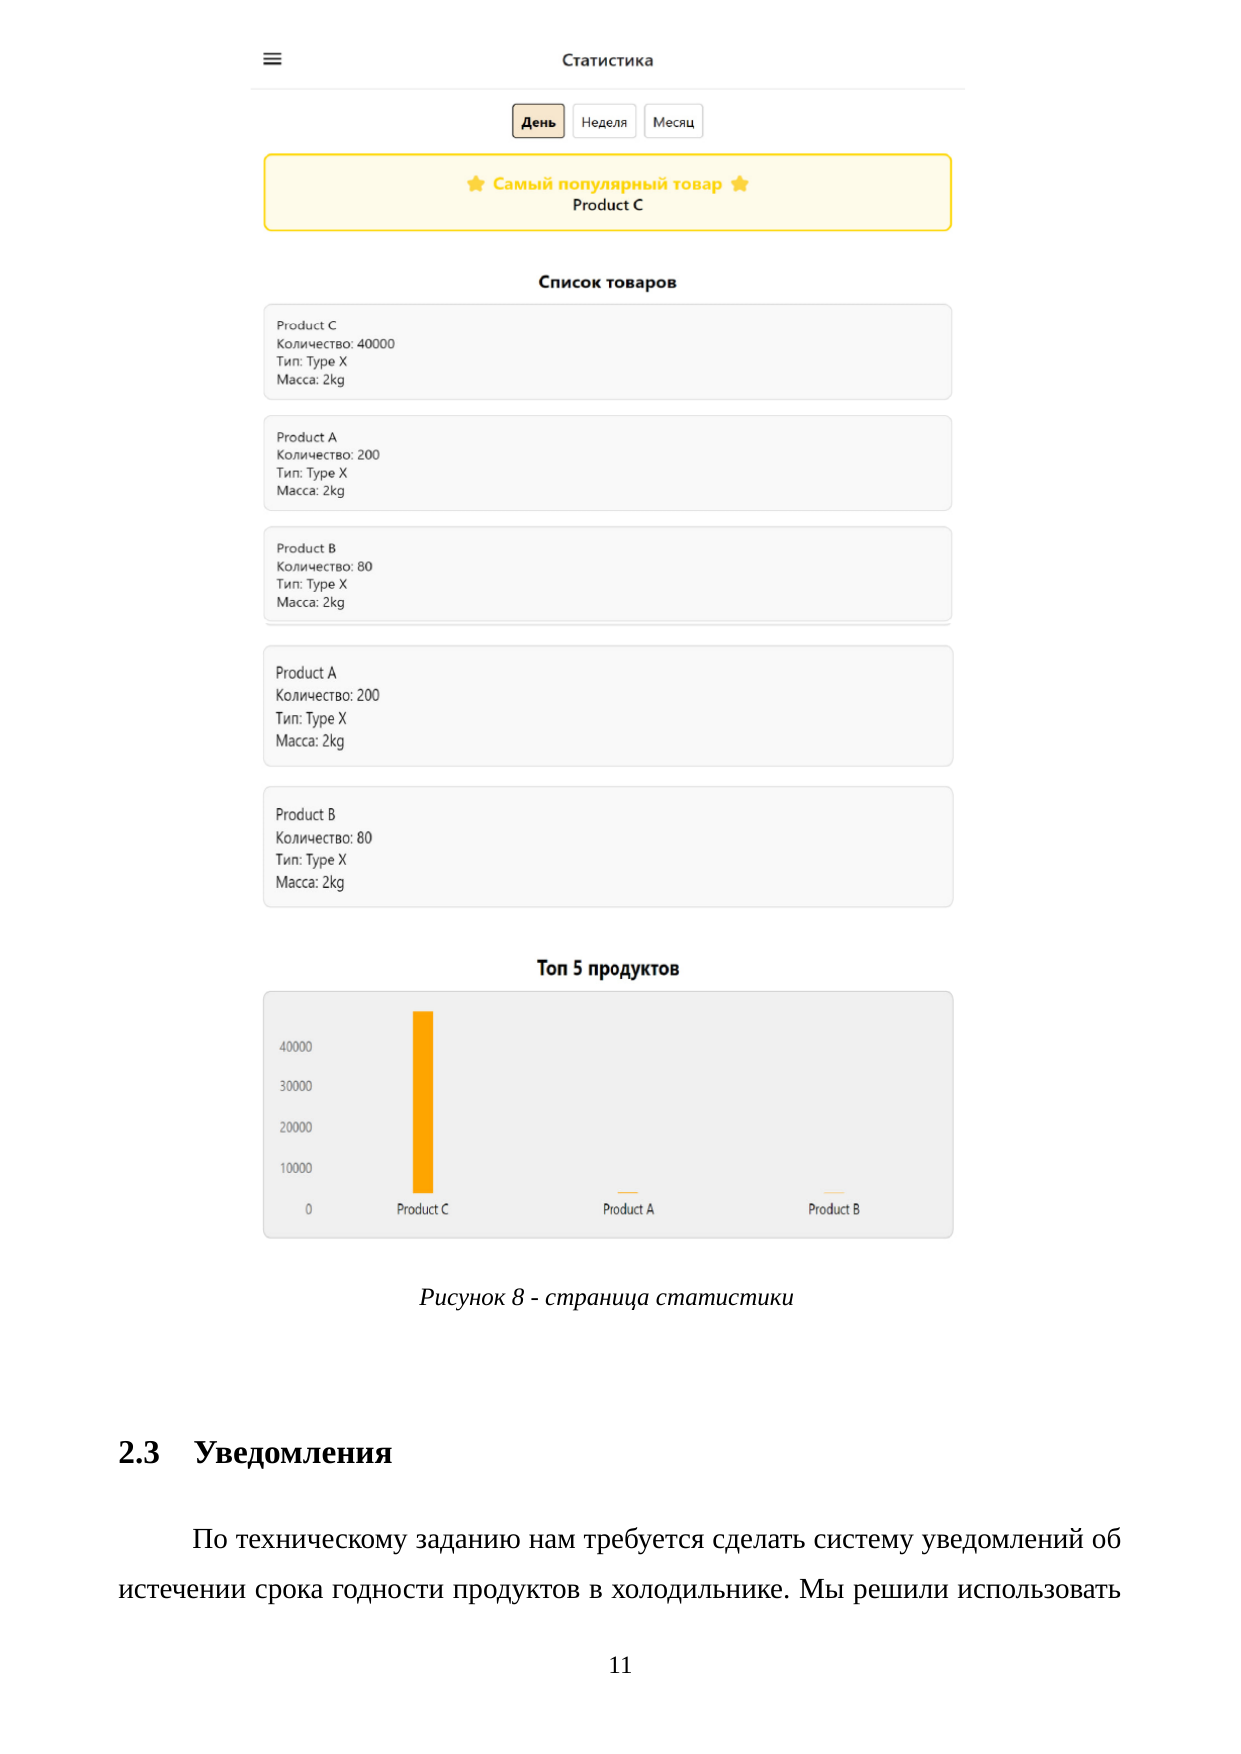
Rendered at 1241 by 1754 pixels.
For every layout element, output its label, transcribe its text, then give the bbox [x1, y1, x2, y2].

text По техническому заданию нам требуется сделать систему уведомлений об истечении срока годности продуктов в холодильнике. Мы решили использовать [118, 1521, 1122, 1605]
picture [250, 29, 966, 1274]
text Рисунок 8 - страница статистики [251, 1282, 965, 1311]
subtitle Уведомления [118, 1432, 1122, 1471]
